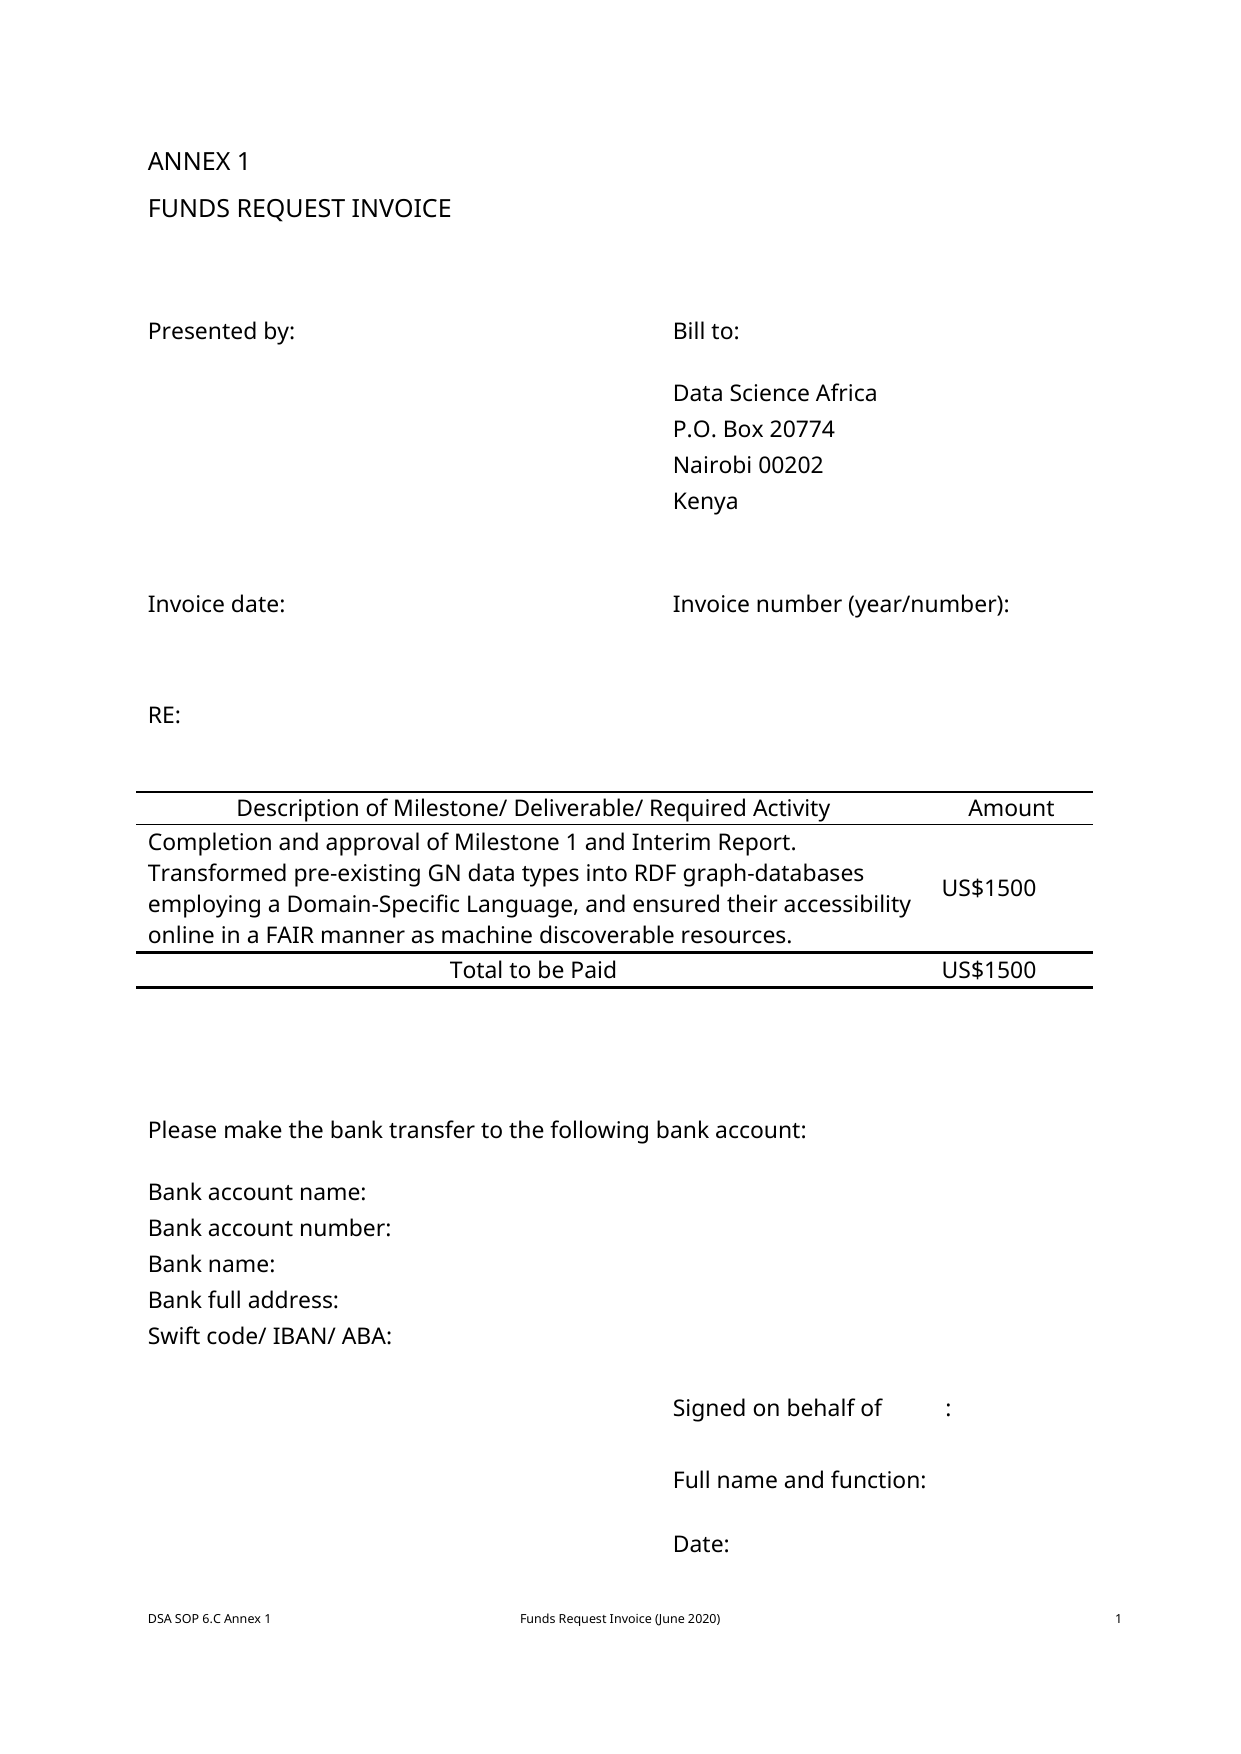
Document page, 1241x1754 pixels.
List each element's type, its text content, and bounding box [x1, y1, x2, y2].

text Kenya [148, 485, 1122, 516]
text ANNEX 1 [148, 144, 597, 178]
table_cell US$1500 [930, 825, 1093, 951]
text Presented by: Bill to: [148, 315, 1122, 346]
text Signed on behalf of : [148, 1392, 1122, 1423]
text Swift code/ IBAN/ ABA: [148, 1320, 1122, 1351]
table_header Amount [930, 793, 1093, 824]
table_cell Total to be Paid [136, 954, 930, 986]
text Data Science Africa [148, 377, 1122, 409]
text Full name and function: [148, 1464, 1122, 1495]
text Bank account number: [148, 1212, 1122, 1243]
text Date: [148, 1528, 1122, 1559]
text Bank full address: [148, 1284, 1122, 1315]
table_header Description of Milestone/ Deliverable/ Required Activity [136, 793, 930, 824]
text Please make the bank transfer to the following bank account: [148, 1114, 1122, 1145]
text P.O. Box 20774 [148, 413, 1122, 444]
table_cell Completion and approval of Milestone 1 and Interim Report. Transformed pre-existing GN data types into RDF graph-databases employing a Domain-Specific Language, and ensured their accessibility online in a FAIR manner as machine discoverable resources. [136, 825, 930, 951]
text Bank account name: [148, 1176, 1122, 1207]
text FUNDS REQUEST INVOICE [148, 191, 597, 224]
text Bank name: [148, 1248, 1122, 1279]
table_cell US$1500 [930, 954, 1093, 986]
text Invoice date: Invoice number (year/number): [148, 588, 1122, 619]
text Nairobi 00202 [148, 449, 1122, 481]
text RE: [148, 699, 1122, 730]
